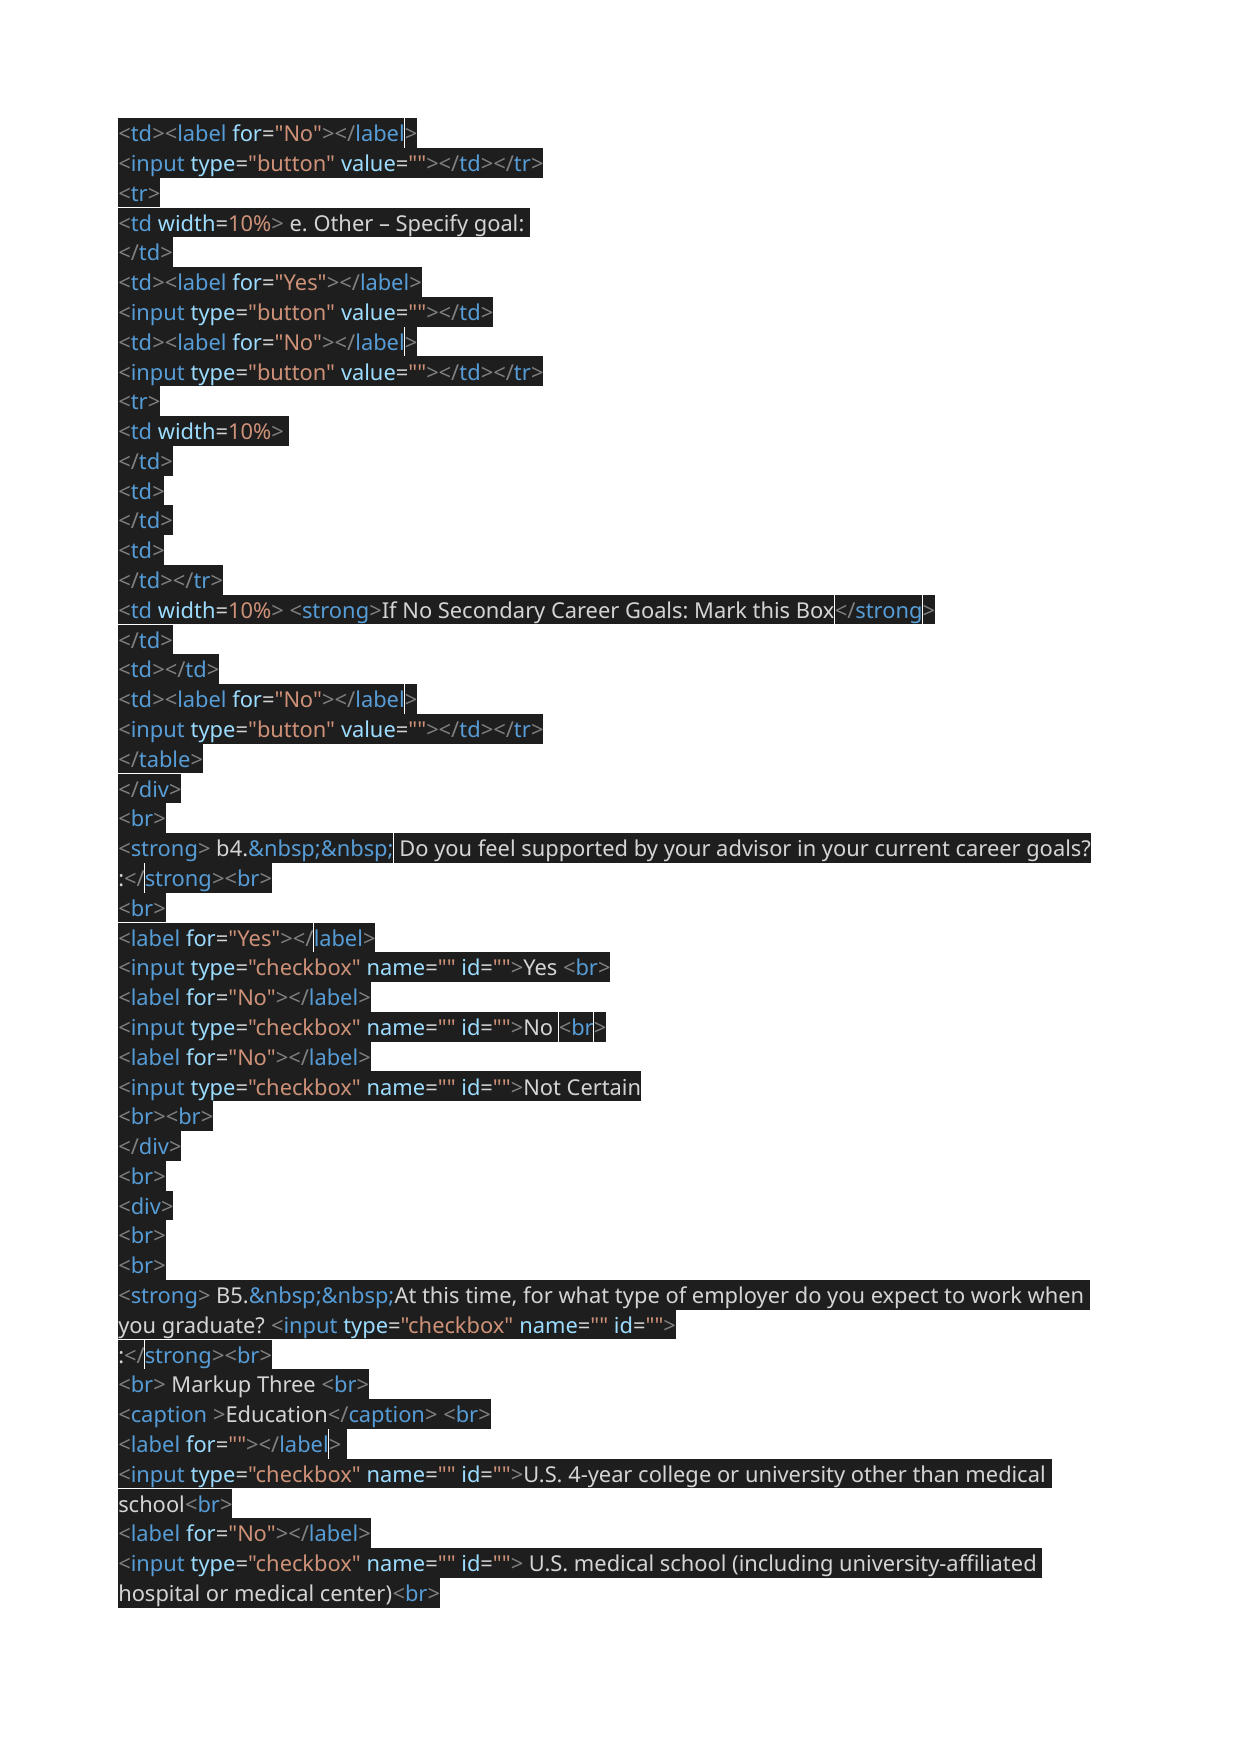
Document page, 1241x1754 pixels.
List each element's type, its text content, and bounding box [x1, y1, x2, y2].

text <input type="button" value=""></td></tr> [118, 356, 1122, 386]
text <caption >Education</caption> <br> [118, 1399, 1122, 1429]
text <td> [118, 476, 1122, 505]
text </div> [118, 773, 1122, 803]
text <tr> [118, 178, 1122, 207]
text <div> [118, 1191, 1122, 1220]
text <input type="button" value=""></td> [118, 297, 1122, 327]
text <br> [118, 893, 1122, 922]
text <br> [118, 1220, 1122, 1250]
text <input type="checkbox" name="" id=""> U.S. medical school (including university-affiliated hospital or medical center)<br> [118, 1548, 1122, 1608]
text <td width=10%> [118, 416, 1122, 446]
text <tr> [118, 386, 1122, 416]
text </td> [118, 505, 1122, 535]
text <td><label for="No"></label> [118, 327, 1122, 356]
text <input type="button" value=""></td></tr> [118, 714, 1122, 744]
text <input type="checkbox" name="" id="">Yes <br> [118, 952, 1122, 982]
text </td></tr> [118, 565, 1122, 595]
text <input type="checkbox" name="" id="">No <br> [118, 1012, 1122, 1042]
text <strong> B5.&nbsp;&nbsp;At this time, for what type of employer do you expect to work when you graduate? <input type="checkbox" name="" id=""> [118, 1280, 1122, 1339]
text </table> [118, 744, 1122, 773]
text <label for=""></label> [118, 1429, 1122, 1459]
text <input type="checkbox" name="" id="">U.S. 4-year college or university other than medical school<br> [118, 1459, 1122, 1518]
text :</strong><br> [118, 863, 1122, 893]
text <br><br> [118, 1101, 1122, 1131]
text <label for="No"></label> [118, 1518, 1122, 1548]
text </td> [118, 237, 1122, 267]
text <br> [118, 1250, 1122, 1280]
text </div> [118, 1131, 1122, 1161]
text <label for="No"></label> [118, 1042, 1122, 1071]
text <td><label for="No"></label> [118, 684, 1122, 714]
text :</strong><br> [118, 1339, 1122, 1369]
text <input type="button" value=""></td></tr> [118, 148, 1122, 178]
text </td> [118, 446, 1122, 476]
text <input type="checkbox" name="" id="">Not Certain [118, 1071, 1122, 1101]
text <br> Markup Three <br> [118, 1369, 1122, 1399]
text <label for="No"></label> [118, 982, 1122, 1012]
text <td></td> [118, 654, 1122, 684]
text <td width=10%> <strong>If No Secondary Career Goals: Mark this Box</strong> [118, 595, 1122, 624]
text <td><label for="No"></label> [118, 118, 1122, 148]
text <td> [118, 535, 1122, 565]
text <td><label for="Yes"></label> [118, 267, 1122, 297]
text <br> [118, 803, 1122, 833]
text <strong> b4.&nbsp;&nbsp; Do you feel supported by your advisor in your current career goals? [118, 833, 1122, 863]
text <td width=10%> e. Other – Specify goal: [118, 207, 1122, 237]
text <label for="Yes"></label> [118, 922, 1122, 952]
text <br> [118, 1161, 1122, 1191]
text </td> [118, 624, 1122, 654]
